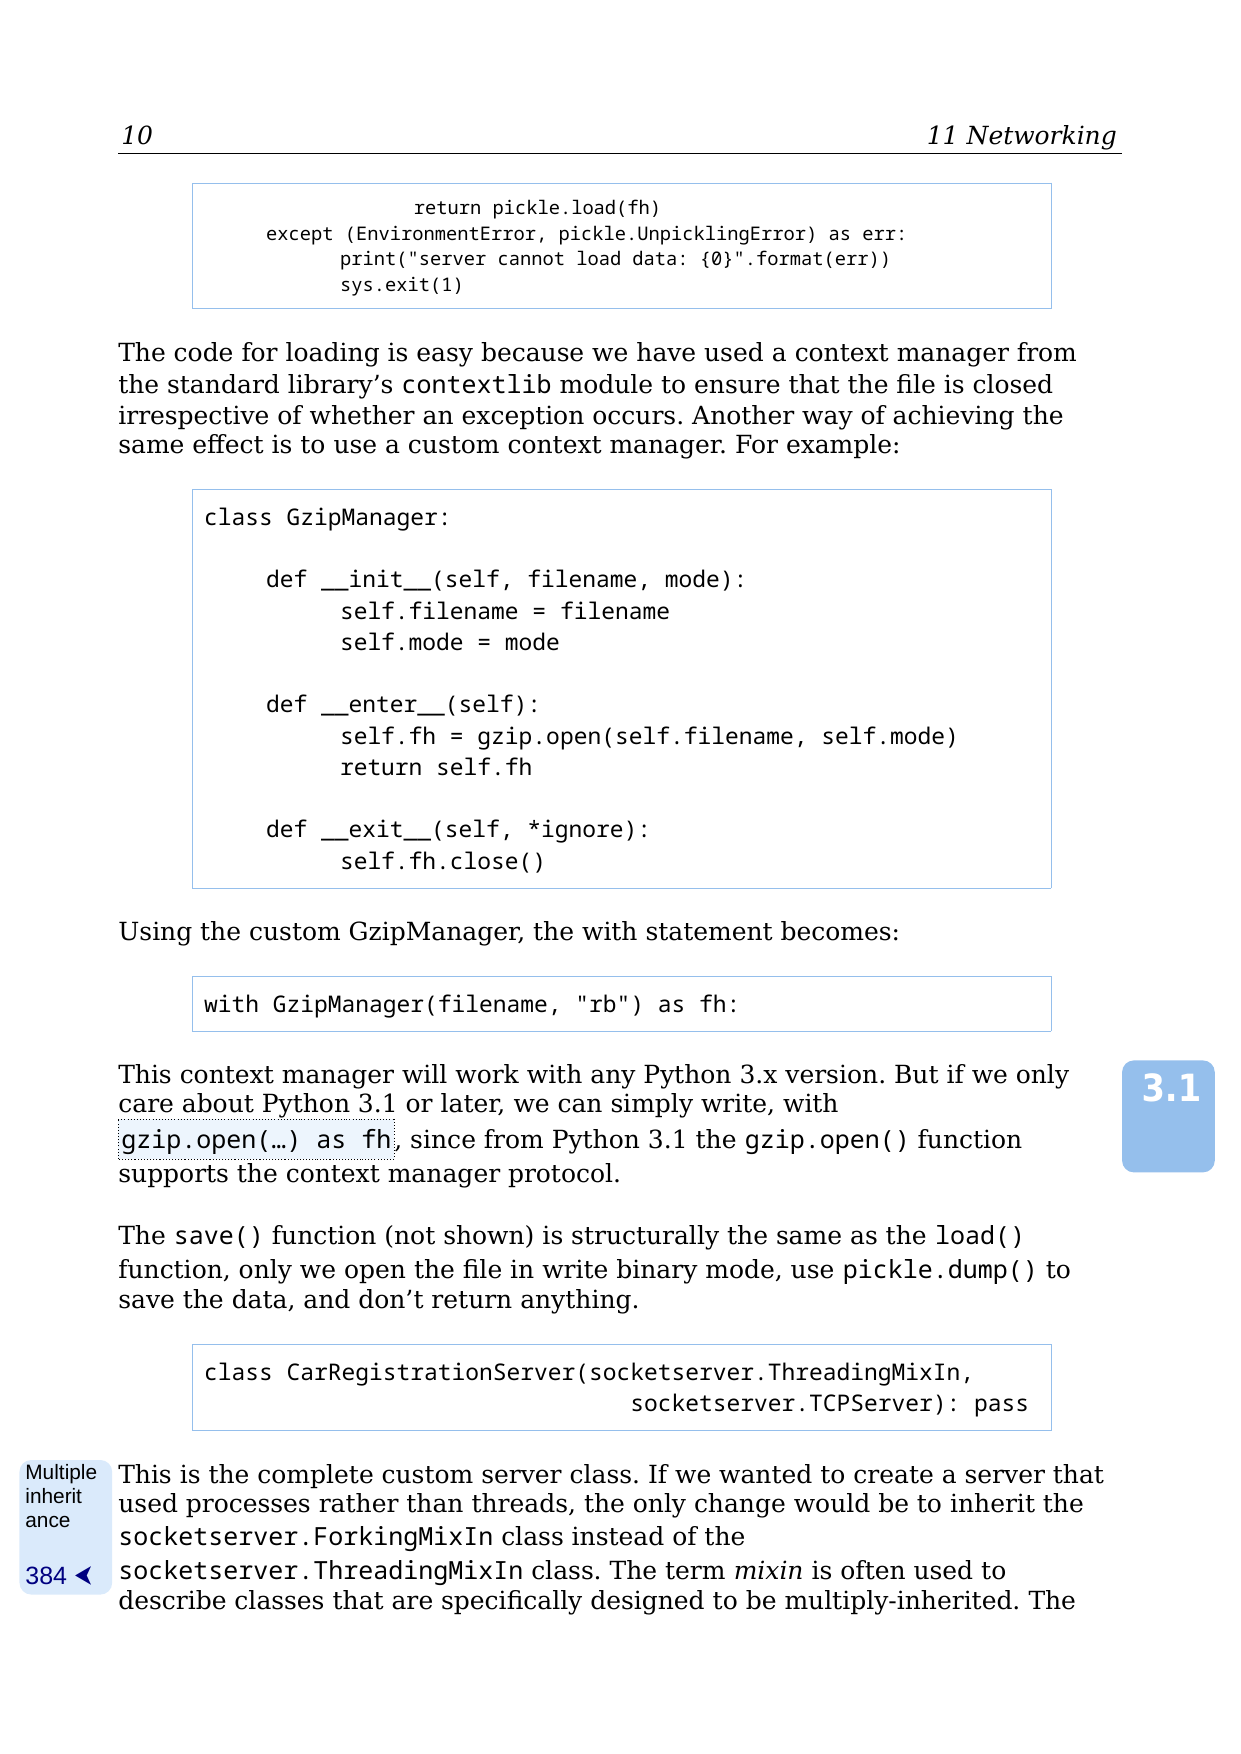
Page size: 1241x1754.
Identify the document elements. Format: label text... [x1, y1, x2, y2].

text self.mode = mode [193, 614, 1051, 645]
text self.fh = gzip.open(self.filename, self.mode) [193, 708, 1051, 739]
text self.fh.close() [193, 833, 1051, 888]
text print("server cannot load data: {0}".format(err)) [193, 234, 1051, 259]
text except (EnvironmentError, pickle.UnpicklingError) as err: [193, 208, 1051, 234]
text sys.exit(1) [193, 259, 1051, 308]
text return self.fh [193, 739, 1051, 770]
text with GzipManager(filename, "rb") as fh: [193, 977, 1051, 1031]
text This is the complete custom server class. If we wanted to create a server that used processes rather than threads, the only change would be to inherit the socketserver.ForkingMixIn class instead of the socketserver.ThreadingMixIn class. The term mixin is often used to describe classes that are specifically designed to be multiply-inherited. The [118, 1460, 1122, 1616]
text def __enter__(self): [193, 677, 1051, 708]
text class GzipManager: [193, 490, 1051, 520]
text self.filename = filename [193, 583, 1051, 614]
text Using the custom GzipManager, the with statement becomes: [118, 917, 1122, 946]
text The save() function (not shown) is structurally the same as the load() function, only we open the file in write binary mode, use pickle.dump() to save the data, and don’t return anything. [118, 1217, 1122, 1315]
text class CarRegistrationServer(socketserver.ThreadingMixIn, [193, 1345, 1051, 1376]
text def __init__(self, filename, mode): [193, 552, 1051, 583]
text socketserver.TCPServer): pass [193, 1376, 1051, 1430]
text This context manager will work with any Python 3.x version. But if we only care about Python 3.1 or later, we can simply write, with gzip.open(…) as fh, since from Python 3.1 the gzip.open() function supports the context manager protocol. [118, 1060, 1122, 1188]
text def __exit__(self, *ignore): [193, 802, 1051, 833]
text The code for loading is easy because we have used a context manager from the standard library’s contextlib module to ensure that the file is closed irrespective of whether an exception occurs. Another way of achieving the same effect is to use a custom context manager. For example: [118, 338, 1122, 459]
text return pickle.load(fh) [193, 184, 1051, 208]
